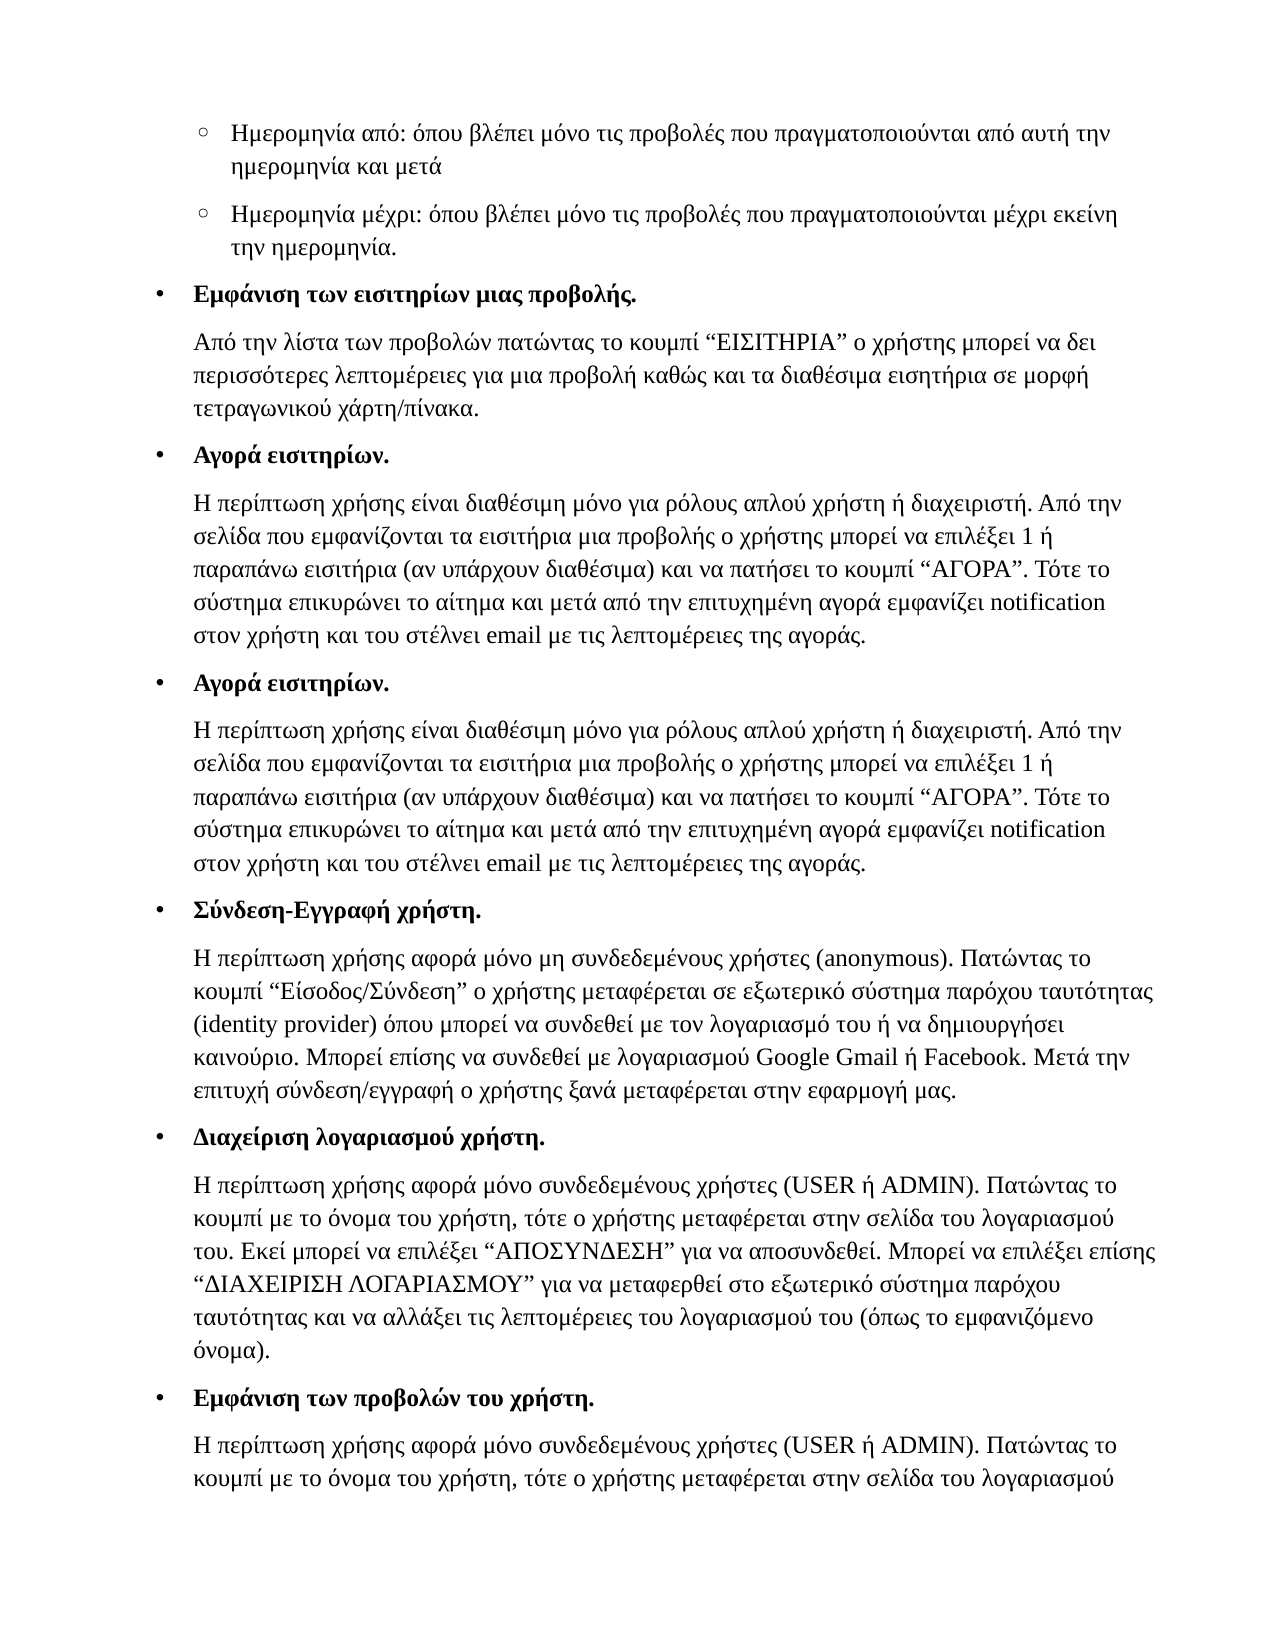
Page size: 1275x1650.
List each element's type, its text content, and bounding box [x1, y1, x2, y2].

list Η περίπτωση χρήσης αφορά μόνο συνδεδεμένους χρήστες (USER ή ADMIN). Πατώντας το κουμπί με το όνομα του χρήστη, τότε ο χρήστης μεταφέρεται στην σελίδα του λογαριασμού του. Εκεί μπορεί να επιλέξει “ΑΠΟΣΥΝΔΕΣΗ” για να αποσυνδεθεί. Μπορεί να επιλέξει επίσης “ΔΙΑΧΕΙΡΙΣΗ ΛΟΓΑΡΙΑΣΜΟΥ” για να μεταφερθεί στο εξωτερικό σύστημα παρόχου ταυτότητας και να αλλάξει τις λεπτομέρειες του λογαριασμού του (όπως το εμφανιζόμενο όνομα). [156, 1170, 1157, 1364]
list Η περίπτωση χρήσης αφορά μόνο συνδεδεμένους χρήστες (USER ή ADMIN). Πατώντας το κουμπί με το όνομα του χρήστη, τότε ο χρήστης μεταφέρεται στην σελίδα του λογαριασμού [156, 1430, 1157, 1492]
list Ημερομηνία από: όπου βλέπει μόνο τις προβολές που πραγματοποιούνται από αυτή την ημερομηνία και μετά [193, 118, 1157, 180]
list Εμφάνιση των εισιτηρίων μιας προβολής. [156, 279, 1157, 308]
list Από την λίστα των προβολών πατώντας το κουμπί “ΕΙΣΙΤΗΡΙΑ” ο χρήστης μπορεί να δει περισσότερες λεπτομέρειες για μια προβολή καθώς και τα διαθέσιμα εισητήρια σε μορφή τετραγωνικού χάρτη/πίνακα. [156, 327, 1157, 422]
list Ημερομηνία μέχρι: όπου βλέπει μόνο τις προβολές που πραγματοποιούνται μέχρι εκείνη την ημερομηνία. [193, 199, 1157, 261]
list Διαχείριση λογαριασμού χρήστη. [156, 1122, 1157, 1151]
list Αγορά εισιτηρίων. [156, 441, 1157, 469]
list Η περίπτωση χρήσης είναι διαθέσιμη μόνο για ρόλους απλού χρήστη ή διαχειριστή. Από την σελίδα που εμφανίζονται τα εισιτήρια μια προβολής ο χρήστης μπορεί να επιλέξει 1 ή παραπάνω εισιτήρια (αν υπάρχουν διαθέσιμα) και να πατήσει το κουμπί “ΑΓΟΡΑ”. Τότε το σύστημα επικυρώνει το αίτημα και μετά από την επιτυχημένη αγορά εμφανίζει notification στον χρήστη και του στέλνει email με τις λεπτομέρειες της αγοράς. [156, 716, 1157, 876]
list Η περίπτωση χρήσης αφορά μόνο μη συνδεδεμένους χρήστες (anonymous). Πατώντας το κουμπί “Είσοδος/Σύνδεση” ο χρήστης μεταφέρεται σε εξωτερικό σύστημα παρόχου ταυτότητας (identity provider) όπου μπορεί να συνδεθεί με τον λογαριασμό του ή να δημιουργήσει καινούριο. Μπορεί επίσης να συνδεθεί με λογαριασμού Google Gmail ή Facebook. Μετά την επιτυχή σύνδεση/εγγραφή ο χρήστης ξανά μεταφέρεται στην εφαρμογή μας. [156, 943, 1157, 1104]
list Εμφάνιση των προβολών του χρήστη. [156, 1383, 1157, 1412]
list Σύνδεση-Εγγραφή χρήστη. [156, 895, 1157, 924]
list Η περίπτωση χρήσης είναι διαθέσιμη μόνο για ρόλους απλού χρήστη ή διαχειριστή. Από την σελίδα που εμφανίζονται τα εισιτήρια μια προβολής ο χρήστης μπορεί να επιλέξει 1 ή παραπάνω εισιτήρια (αν υπάρχουν διαθέσιμα) και να πατήσει το κουμπί “ΑΓΟΡΑ”. Τότε το σύστημα επικυρώνει το αίτημα και μετά από την επιτυχημένη αγορά εμφανίζει notification στον χρήστη και του στέλνει email με τις λεπτομέρειες της αγοράς. [156, 488, 1157, 649]
list Αγορά εισιτηρίων. [156, 668, 1157, 697]
